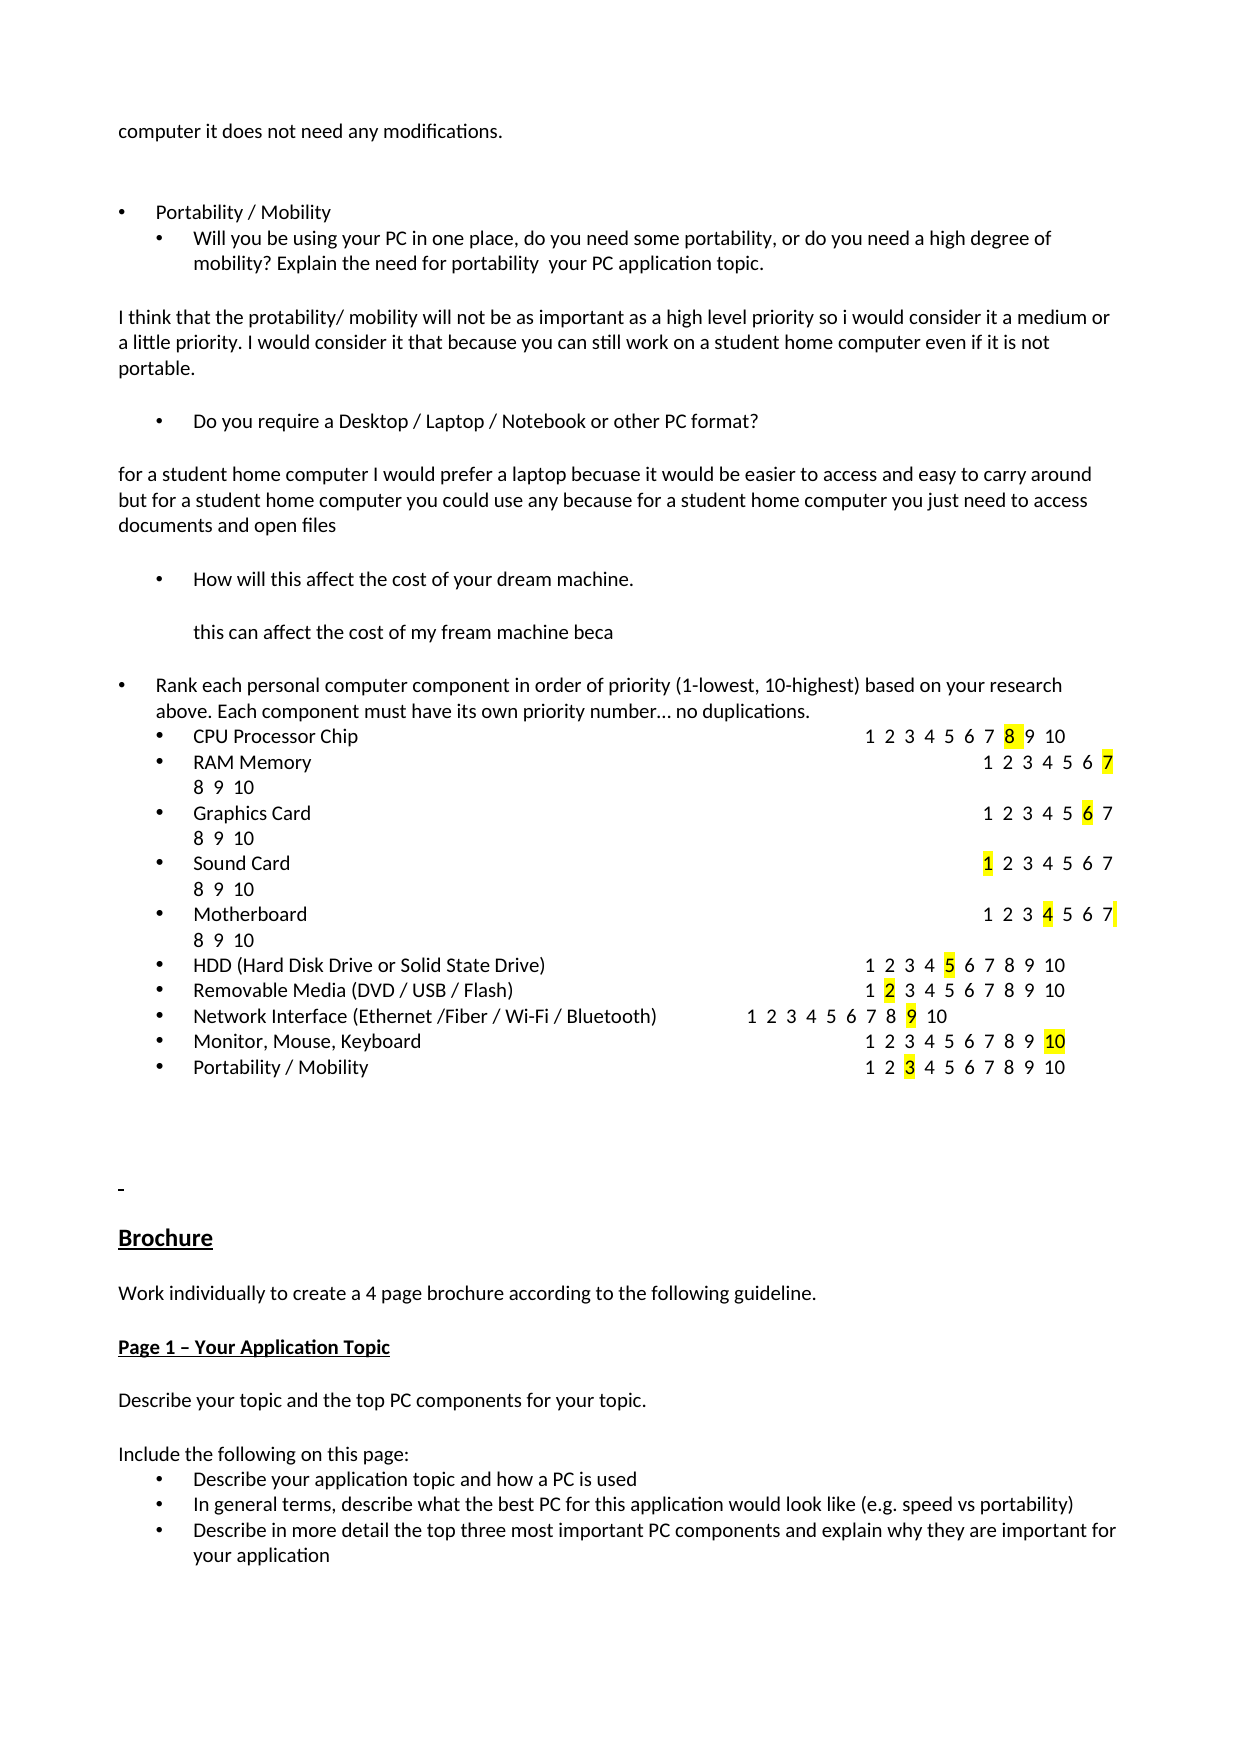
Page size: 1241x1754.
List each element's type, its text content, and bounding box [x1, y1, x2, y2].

list CPU Processor Chip 1 2 3 4 5 6 7 8 9 10 [156, 723, 1122, 749]
text I think that the protability/ mobility will not be as important as a high level priority so i would consider it a medium or a little priority. I would consider it that because you can still work on a student home computer even if it is not portable. [118, 304, 1122, 380]
list Rank each personal computer component in order of priority (1-lowest, 10-highest) based on your research above. Each component must have its own priority number… no duplications. [118, 673, 1122, 723]
text Brochure [118, 1222, 1122, 1252]
list Graphics Card 1 2 3 4 5 6 7 8 9 10 [156, 800, 1122, 851]
text Page 1 – Your Application Topic [118, 1334, 1122, 1359]
list HDD (Hard Disk Drive or Solid State Drive) 1 2 3 4 5 6 7 8 9 10 [156, 952, 1122, 978]
text Include the following on this page: [118, 1441, 1122, 1466]
list Sound Card 1 2 3 4 5 6 7 8 9 10 [156, 851, 1122, 901]
text for a student home computer I would prefer a laptop becuase it would be easier to access and easy to carry around but for a student home computer you could use any because for a student home computer you just need to access documents and open files [118, 462, 1122, 538]
list Removable Media (DVD / USB / Flash) 1 2 3 4 5 6 7 8 9 10 [156, 978, 1122, 1003]
list Will you be using your PC in one place, do you need some portability, or do you need a high degree of mobility? Explain the need for portability your PC application topic. [156, 225, 1122, 276]
text Work individually to create a 4 page brochure according to the following guideline. [118, 1281, 1122, 1306]
list How will this affect the cost of your dream machine. [156, 566, 1122, 591]
list Monitor, Mouse, Keyboard 1 2 3 4 5 6 7 8 9 10 [156, 1028, 1122, 1054]
list Motherboard 1 2 3 4 5 6 7 8 9 10 [156, 901, 1122, 952]
list Describe in more detail the top three most important PC components and explain why they are important for your application [156, 1517, 1122, 1568]
list Do you require a Desktop / Laptop / Notebook or other PC format? [156, 408, 1122, 433]
text Describe your topic and the top PC components for your topic. [118, 1387, 1122, 1413]
list Portability / Mobility 1 2 3 4 5 6 7 8 9 10 [156, 1054, 1122, 1079]
text computer it does not need any modifications. [118, 118, 1122, 143]
list Describe your application topic and how a PC is used [156, 1466, 1122, 1492]
list In general terms, describe what the best PC for this application would look like (e.g. speed vs portability) [156, 1492, 1122, 1517]
list RAM Memory 1 2 3 4 5 6 7 8 9 10 [156, 749, 1122, 800]
text this can affect the cost of my fream machine beca [193, 619, 1122, 645]
list Network Interface (Ethernet /Fiber / Wi-Fi / Bluetooth) 1 2 3 4 5 6 7 8 9 10 [156, 1003, 1122, 1028]
list Portability / Mobility [118, 199, 1122, 225]
